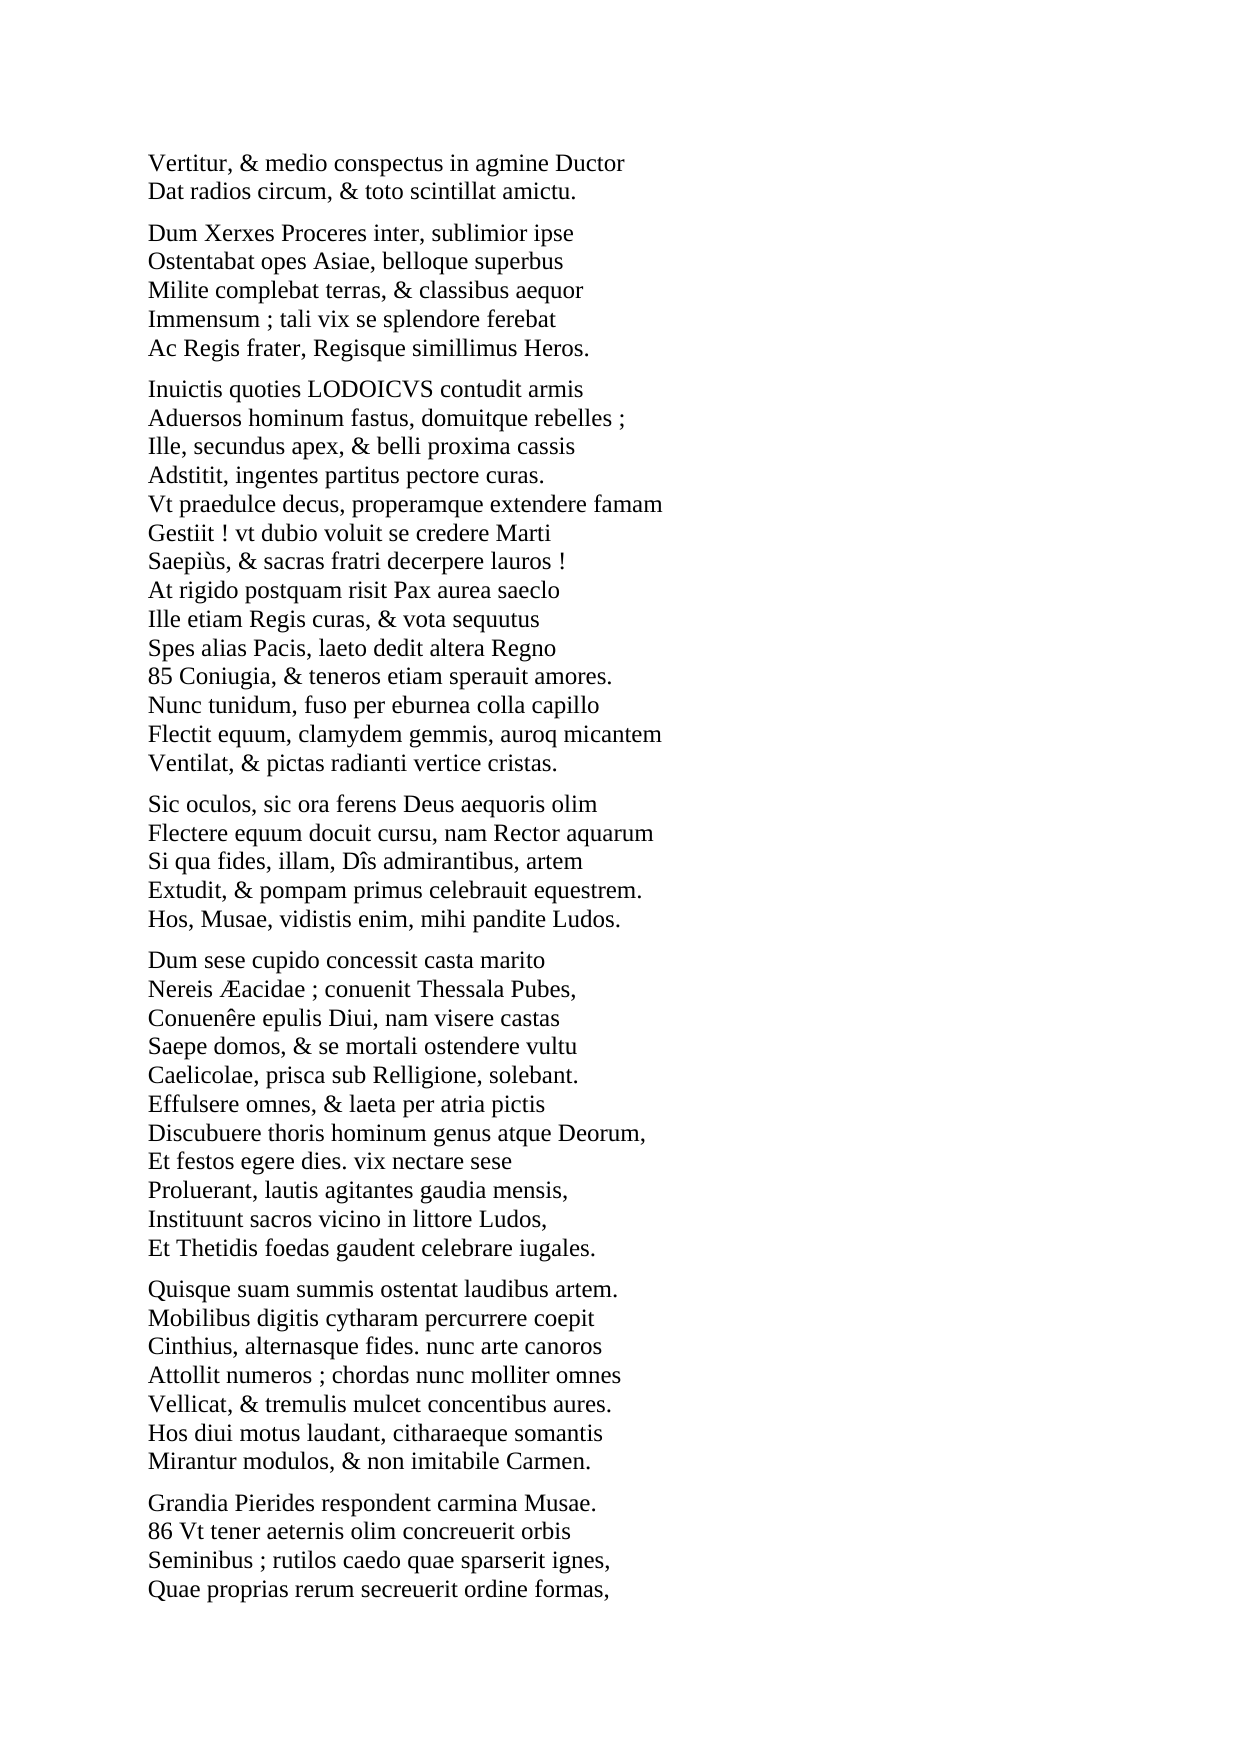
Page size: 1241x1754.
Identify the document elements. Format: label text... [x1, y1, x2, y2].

text Vertitur, & medio conspectus in agmine Ductor Dat radios circum, & toto scintillat amictu. [148, 148, 1093, 205]
text Sic oculos, sic ora ferens Deus aequoris olim Flectere equum docuit cursu, nam Rector aquarum Si qua fides, illam, Dîs admirantibus, artem Extudit, & pompam primus celebrauit equestrem. Hos, Musae, vidistis enim, mihi pandite Ludos. [148, 789, 1093, 933]
text Dum sese cupido concessit casta marito Nereis Æacidae ; conuenit Thessala Pubes, Conuenêre epulis Diui, nam visere castas Saepe domos, & se mortali ostendere vultu Caelicolae, prisca sub Relligione, solebant. Effulsere omnes, & laeta per atria pictis Discubuere thoris hominum genus atque Deorum, Et festos egere dies. vix nectare sese Proluerant, lautis agitantes gaudia mensis, Instituunt sacros vicino in littore Ludos, Et Thetidis foedas gaudent celebrare iugales. [148, 945, 1093, 1261]
text Dum Xerxes Proceres inter, sublimior ipse Ostentabat opes Asiae, belloque superbus Milite complebat terras, & classibus aequor Immensum ; tali vix se splendore ferebat Ac Regis frater, Regisque simillimus Heros. [148, 218, 1093, 361]
text Quisque suam summis ostentat laudibus artem. Mobilibus digitis cytharam percurrere coepit Cinthius, alternasque fides. nunc arte canoros Attollit numeros ; chordas nunc molliter omnes Vellicat, & tremulis mulcet concentibus aures. Hos diui motus laudant, citharaeque somantis Mirantur modulos, & non imitabile Carmen. [148, 1274, 1093, 1475]
text Grandia Pierides respondent carmina Musae. 86 Vt tener aeternis olim concreuerit orbis Seminibus ; rutilos caedo quae sparserit ignes, Quae proprias rerum secreuerit ordine formas, [148, 1488, 1093, 1603]
text Inuictis quoties LODOICVS contudit armis Aduersos hominum fastus, domuitque rebelles ; Ille, secundus apex, & belli proxima cassis Adstitit, ingentes partitus pectore curas. Vt praedulce decus, properamque extendere famam Gestiit ! vt dubio voluit se credere Marti Saepiùs, & sacras fratri decerpere lauros ! At rigido postquam risit Pax aurea saeclo Ille etiam Regis curas, & vota sequutus Spes alias Pacis, laeto dedit altera Regno 85 Coniugia, & teneros etiam sperauit amores. Nunc tunidum, fuso per eburnea colla capillo Flectit equum, clamydem gemmis, auroq micantem Ventilat, & pictas radianti vertice cristas. [148, 374, 1093, 776]
